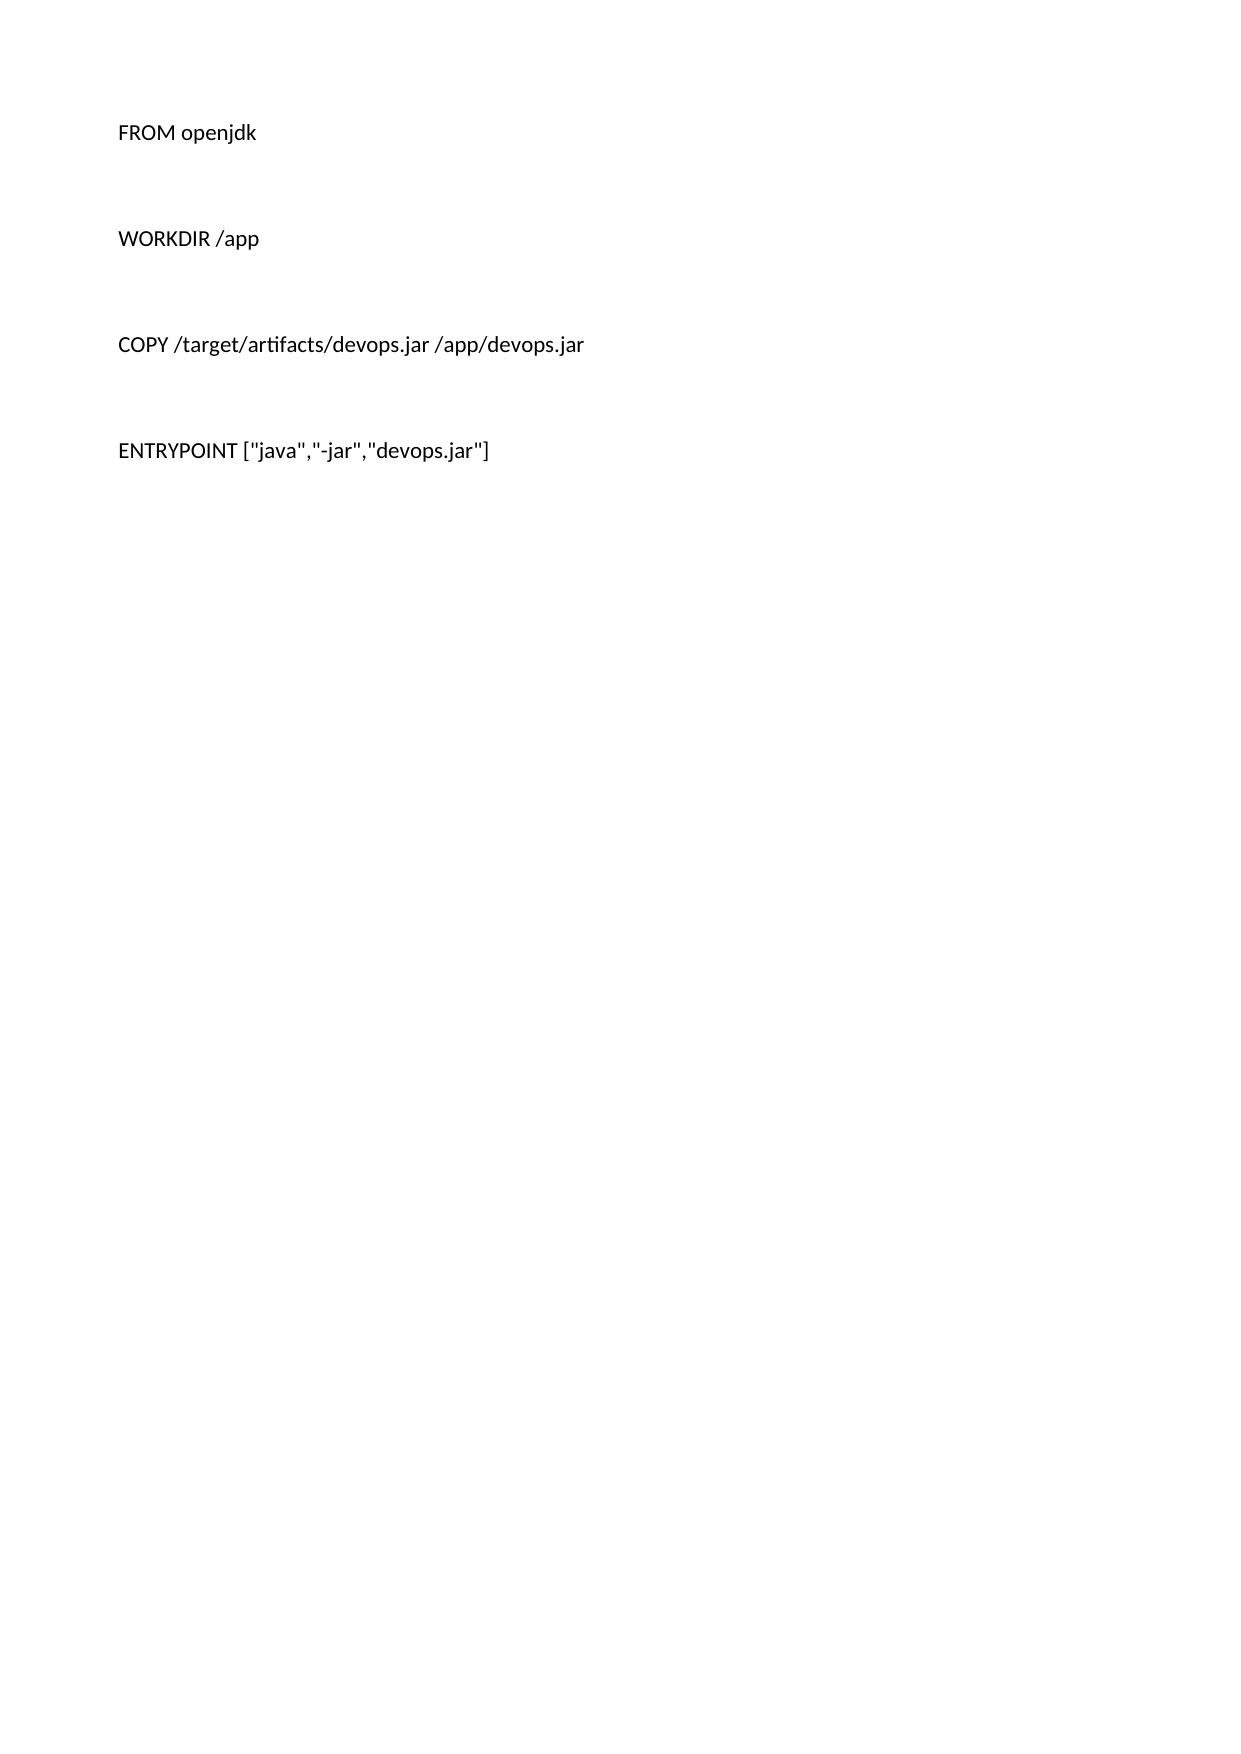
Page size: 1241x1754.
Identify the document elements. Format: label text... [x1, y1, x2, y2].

text WORKDIR /app [118, 224, 1122, 252]
text FROM openjdk [118, 118, 1122, 146]
text ENTRYPOINT ["java","-jar","devops.jar"] [118, 436, 1122, 464]
text COPY /target/artifacts/devops.jar /app/devops.jar [118, 330, 1122, 358]
